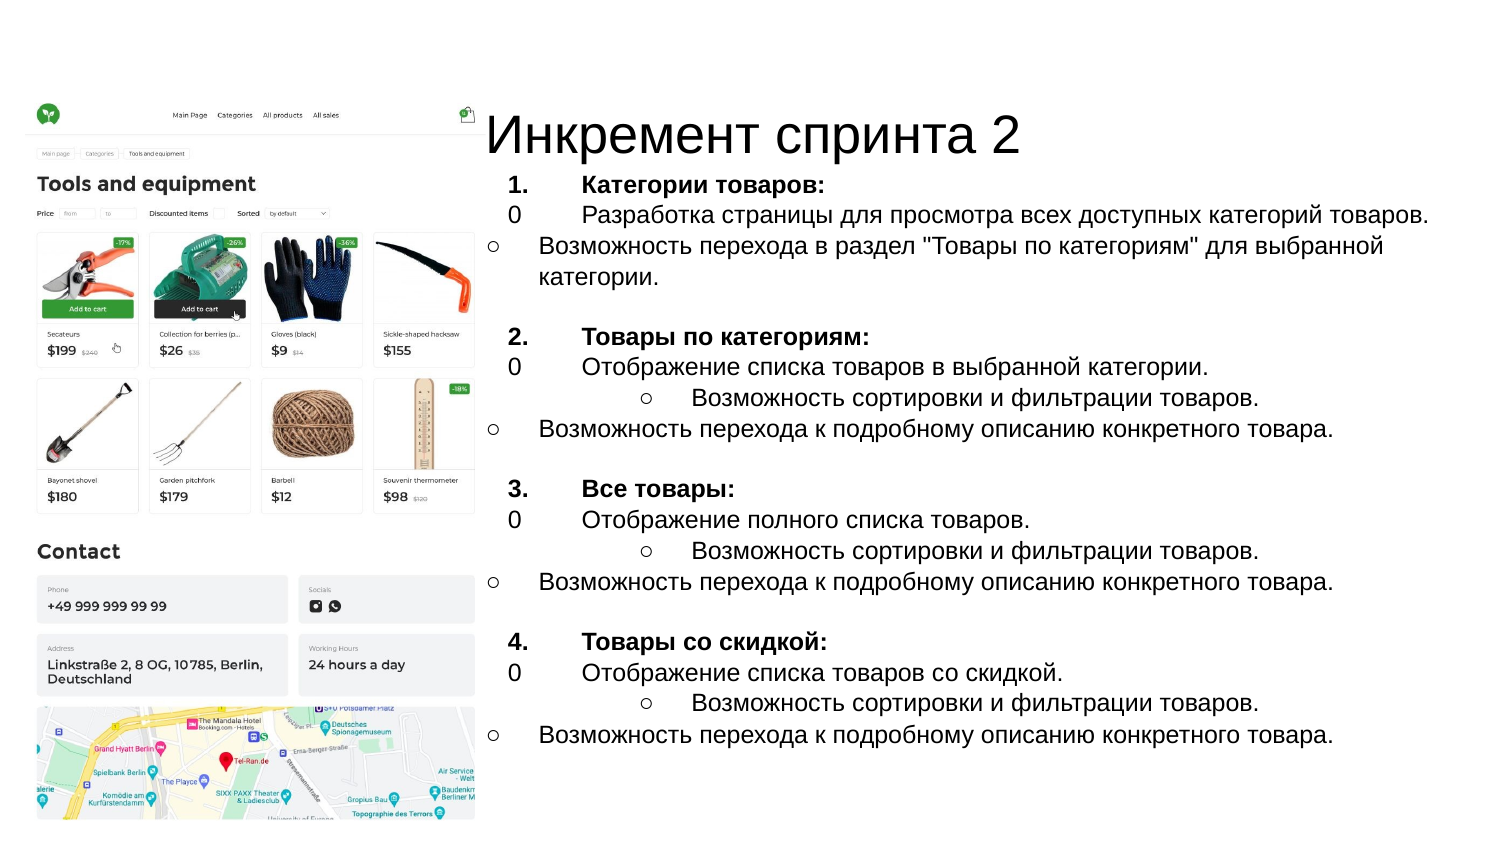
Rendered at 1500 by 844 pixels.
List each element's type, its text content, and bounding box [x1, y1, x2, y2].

text ○ Возможность перехода в раздел "Товары по категориям" для выбранной категории. [486, 231, 1432, 291]
list Категории товаров: [486, 169, 1432, 198]
text Инкремент спринта 2 [486, 103, 1432, 165]
text ○ Возможность перехода к подробному описанию конкретного товара. [486, 719, 1432, 748]
list [7, 322, 25, 350]
text ○ Возможность перехода к подробному описанию конкретного товара. [486, 567, 1432, 596]
list Отображение списка товаров со скидкой. [486, 657, 1432, 686]
list [7, 169, 25, 198]
text ○ Возможность сортировки и фильтрации товаров. [486, 536, 1432, 565]
list [7, 627, 25, 656]
text ○ Возможность сортировки и фильтрации товаров. [486, 383, 1432, 412]
text ○ Возможность перехода к подробному описанию конкретного товара. [486, 414, 1432, 443]
list Отображение списка товаров в выбранной категории. [486, 352, 1432, 381]
list Разработка страницы для просмотра всех доступных категорий товаров. [486, 200, 1432, 229]
list [7, 474, 25, 503]
list Все товары: [486, 474, 1432, 503]
list Отображение полного списка товаров. [486, 505, 1432, 534]
text ○ Возможность сортировки и фильтрации товаров. [486, 688, 1432, 717]
list Товары со скидкой: [486, 627, 1432, 656]
list Товары по категориям: [486, 322, 1432, 350]
